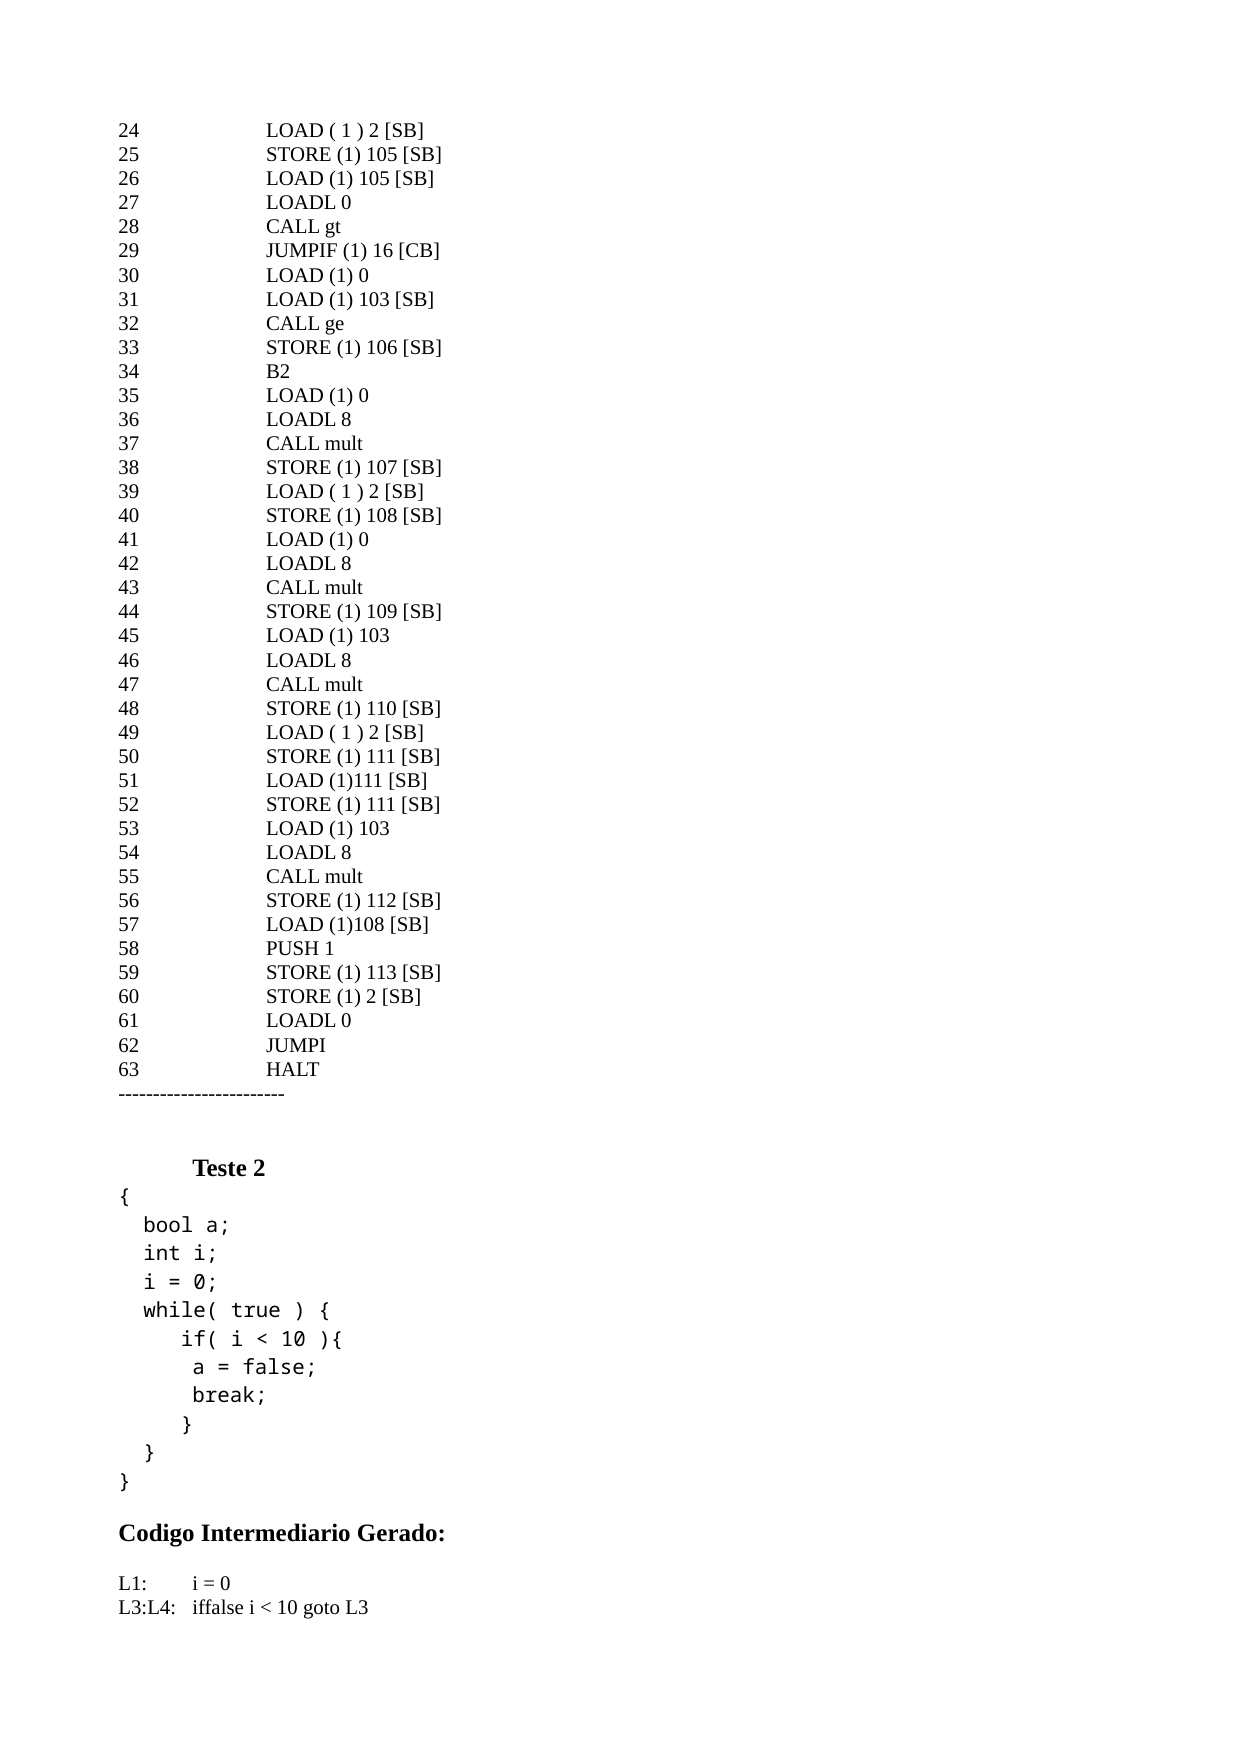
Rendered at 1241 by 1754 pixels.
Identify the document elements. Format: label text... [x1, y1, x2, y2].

text 40 STORE (1) 108 [SB] [118, 503, 1122, 527]
text int i; [118, 1238, 1122, 1267]
text 57 LOAD (1)108 [SB] [118, 912, 1122, 936]
text 31 LOAD (1) 103 [SB] [118, 287, 1122, 311]
text L1: i = 0 [118, 1571, 1122, 1595]
text 33 STORE (1) 106 [SB] [118, 335, 1122, 359]
text 53 LOAD (1) 103 [118, 816, 1122, 840]
text 46 LOADL 8 [118, 647, 1122, 672]
text Teste 2 [118, 1153, 1122, 1182]
text i = 0; [118, 1267, 1122, 1295]
text ------------------------ [118, 1081, 1122, 1105]
text 29 JUMPIF (1) 16 [CB] [118, 238, 1122, 262]
text bool a; [118, 1210, 1122, 1238]
text 61 LOADL 0 [118, 1008, 1122, 1032]
text 25 STORE (1) 105 [SB] [118, 142, 1122, 166]
text 49 LOAD ( 1 ) 2 [SB] [118, 720, 1122, 744]
text { [118, 1182, 1122, 1210]
text 52 STORE (1) 111 [SB] [118, 792, 1122, 816]
text 36 LOADL 8 [118, 407, 1122, 431]
text a = false; [118, 1352, 1122, 1381]
text 37 CALL mult [118, 431, 1122, 455]
text 34 B2 [118, 359, 1122, 383]
text 62 JUMPI [118, 1032, 1122, 1057]
text 50 STORE (1) 111 [SB] [118, 744, 1122, 768]
text 54 LOADL 8 [118, 840, 1122, 864]
text 42 LOADL 8 [118, 551, 1122, 575]
text } [118, 1466, 1122, 1494]
text 24 LOAD ( 1 ) 2 [SB] [118, 118, 1122, 142]
text 35 LOAD (1) 0 [118, 383, 1122, 407]
text Codigo Intermediario Gerado: [118, 1518, 1122, 1547]
text L3:L4: iffalse i < 10 goto L3 [118, 1595, 1122, 1619]
text 59 STORE (1) 113 [SB] [118, 960, 1122, 984]
text 51 LOAD (1)111 [SB] [118, 768, 1122, 792]
text 47 CALL mult [118, 672, 1122, 696]
text 44 STORE (1) 109 [SB] [118, 599, 1122, 623]
text 55 CALL mult [118, 864, 1122, 888]
text if( i < 10 ){ [118, 1324, 1122, 1352]
text 32 CALL ge [118, 311, 1122, 335]
text 60 STORE (1) 2 [SB] [118, 984, 1122, 1008]
text } [118, 1409, 1122, 1437]
text break; [118, 1381, 1122, 1409]
text 45 LOAD (1) 103 [118, 623, 1122, 647]
text 27 LOADL 0 [118, 190, 1122, 214]
text 30 LOAD (1) 0 [118, 262, 1122, 287]
text 28 CALL gt [118, 214, 1122, 238]
text 48 STORE (1) 110 [SB] [118, 696, 1122, 720]
text } [118, 1437, 1122, 1466]
text 58 PUSH 1 [118, 936, 1122, 960]
text 43 CALL mult [118, 575, 1122, 599]
text 63 HALT [118, 1057, 1122, 1081]
text 56 STORE (1) 112 [SB] [118, 888, 1122, 912]
text 26 LOAD (1) 105 [SB] [118, 166, 1122, 190]
text 39 LOAD ( 1 ) 2 [SB] [118, 479, 1122, 503]
text 38 STORE (1) 107 [SB] [118, 455, 1122, 479]
text 41 LOAD (1) 0 [118, 527, 1122, 551]
text while( true ) { [118, 1295, 1122, 1324]
